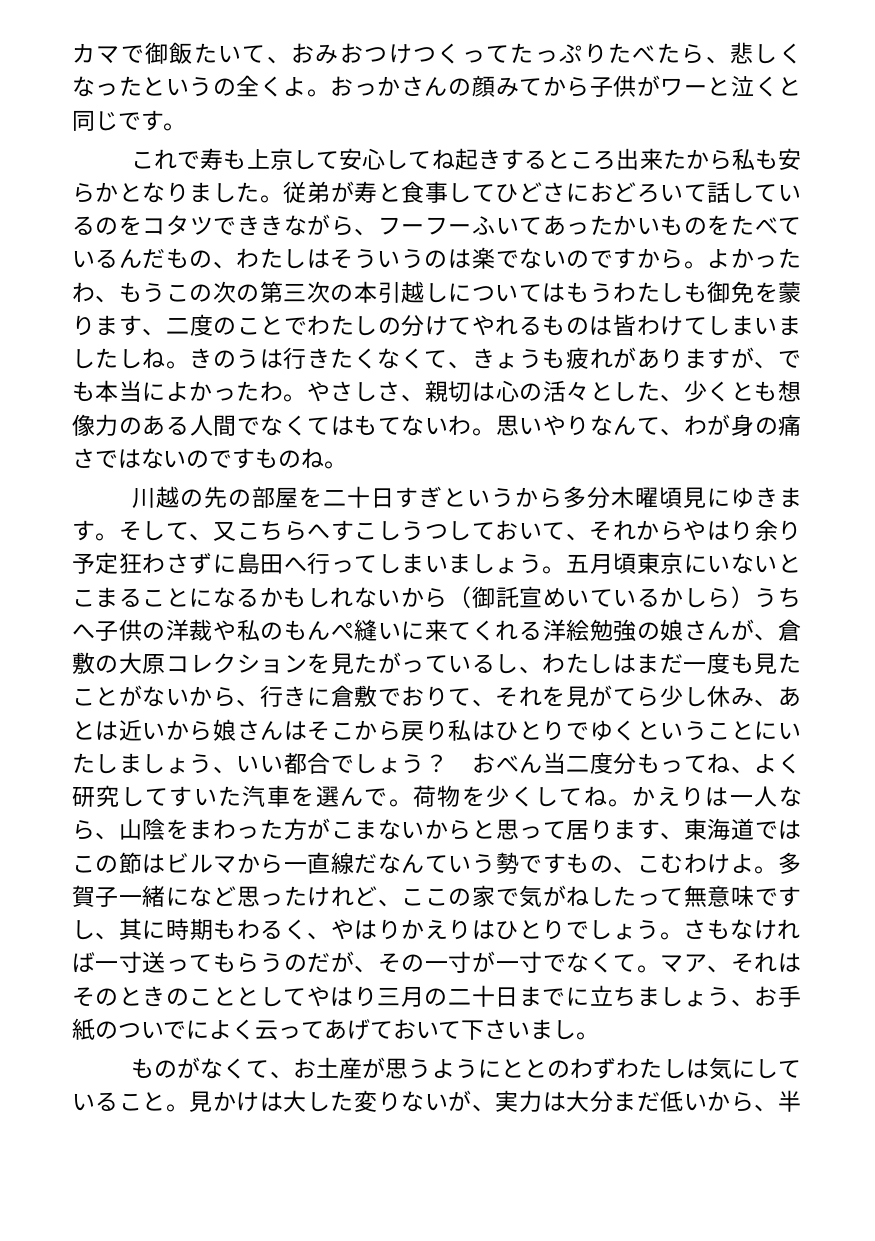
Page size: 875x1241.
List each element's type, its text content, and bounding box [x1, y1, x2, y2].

text ものがなくて、お土産が思うようにととのわずわたしは気にしていること。見かけは大した変りないが、実力は大分まだ低いから、半 [72, 1051, 802, 1117]
text 川越の先の部屋を二十日すぎというから多分木曜頃見にゆきます。そして、又こちらへすこしうつしておいて、それからやはり余り予定狂わさずに島田へ行ってしまいましょう。五月頃東京にいないとこまることになるかもしれないから（御託宣めいているかしら）うちへ子供の洋裁や私のもんぺ縫いに来てくれる洋絵勉強の娘さんが、倉敷の大原コレクションを見たがっているし、わたしはまだ一度も見たことがないから、行きに倉敷でおりて、それを見がてら少し休み、あとは近いから娘さんはそこから戻り私はひとりでゆくということにいたしましょう、いい都合でしょう？ おべん当二度分もってね、よく研究してすいた汽車を選んで。荷物を少くしてね。かえりは一人なら、山陰をまわった方がこまないからと思って居ります、東海道ではこの節はビルマから一直線だなんていう勢ですもの、こむわけよ。多賀子一緒になど思ったけれど、ここの家で気がねしたって無意味ですし、其に時期もわるく、やはりかえりはひとりでしょう。さもなければ一寸送ってもらうのだが、その一寸が一寸でなくて。マア、それはそのときのこととしてやはり三月の二十日までに立ちましょう、お手紙のついでによく云ってあげておいて下さいまし。 [72, 480, 802, 1045]
text これで寿も上京して安心してね起きするところ出来たから私も安らかとなりました。従弟が寿と食事してひどさにおどろいて話しているのをコタツでききながら、フーフーふいてあったかいものをたべているんだもの、わたしはそういうのは楽でないのですから。よかったわ、もうこの次の第三次の本引越しについてはもうわたしも御免を蒙ります、二度のことでわたしの分けてやれるものは皆わけてしまいましたしね。きのうは行きたくなくて、きょうも疲れがありますが、でも本当によかったわ。やさしさ、親切は心の活々とした、少くとも想像力のある人間でなくてはもてないわ。思いやりなんて、わが身の痛さではないのですものね。 [72, 142, 802, 474]
text カマで御飯たいて、おみおつけつくってたっぷりたべたら、悲しくなったというの全くよ。おっかさんの顔みてから子供がワーと泣くと同じです。 [72, 36, 802, 136]
